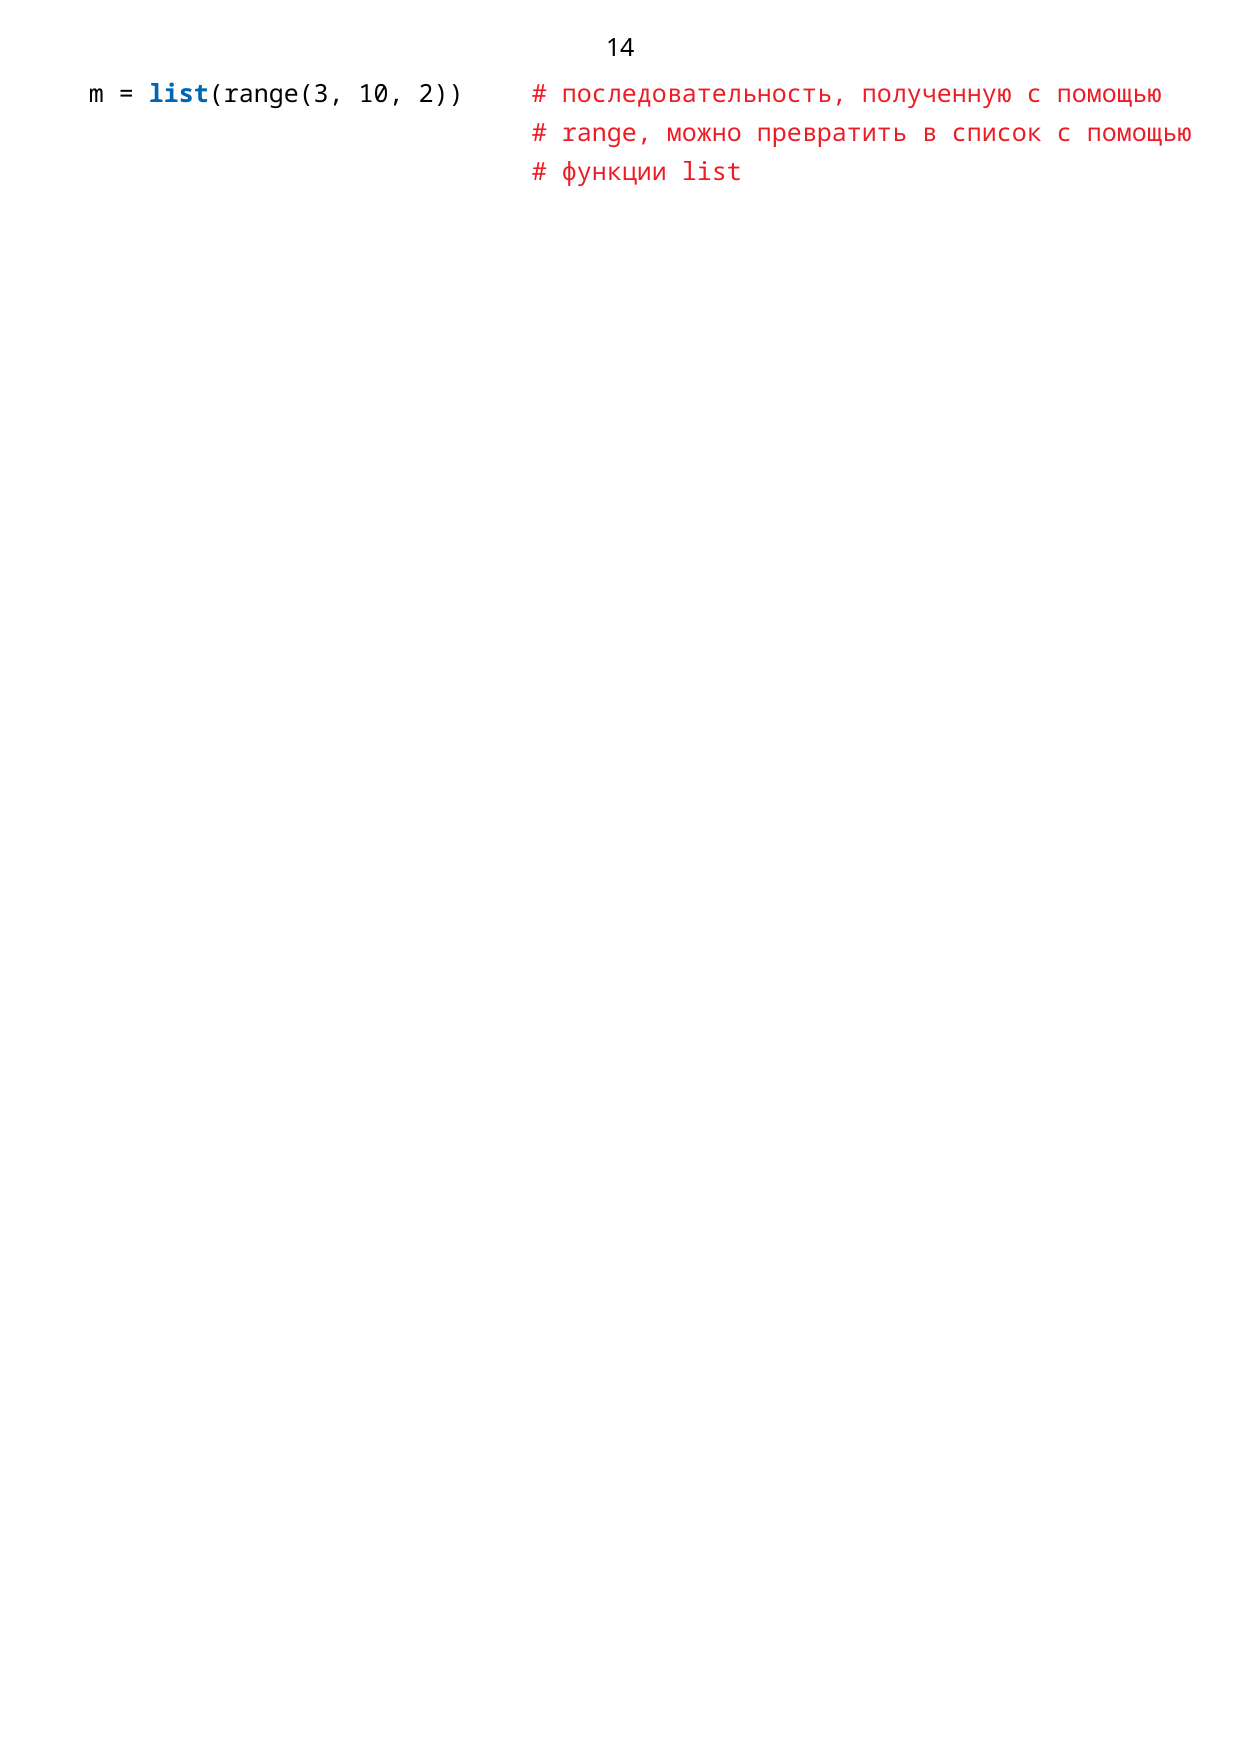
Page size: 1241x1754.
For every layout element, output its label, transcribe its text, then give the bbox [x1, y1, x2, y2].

text m = list(range(3, 10, 2)) # последовательность, полученную с помощью # range, можно превратить в список с помощью # функции list [88, 75, 1211, 188]
